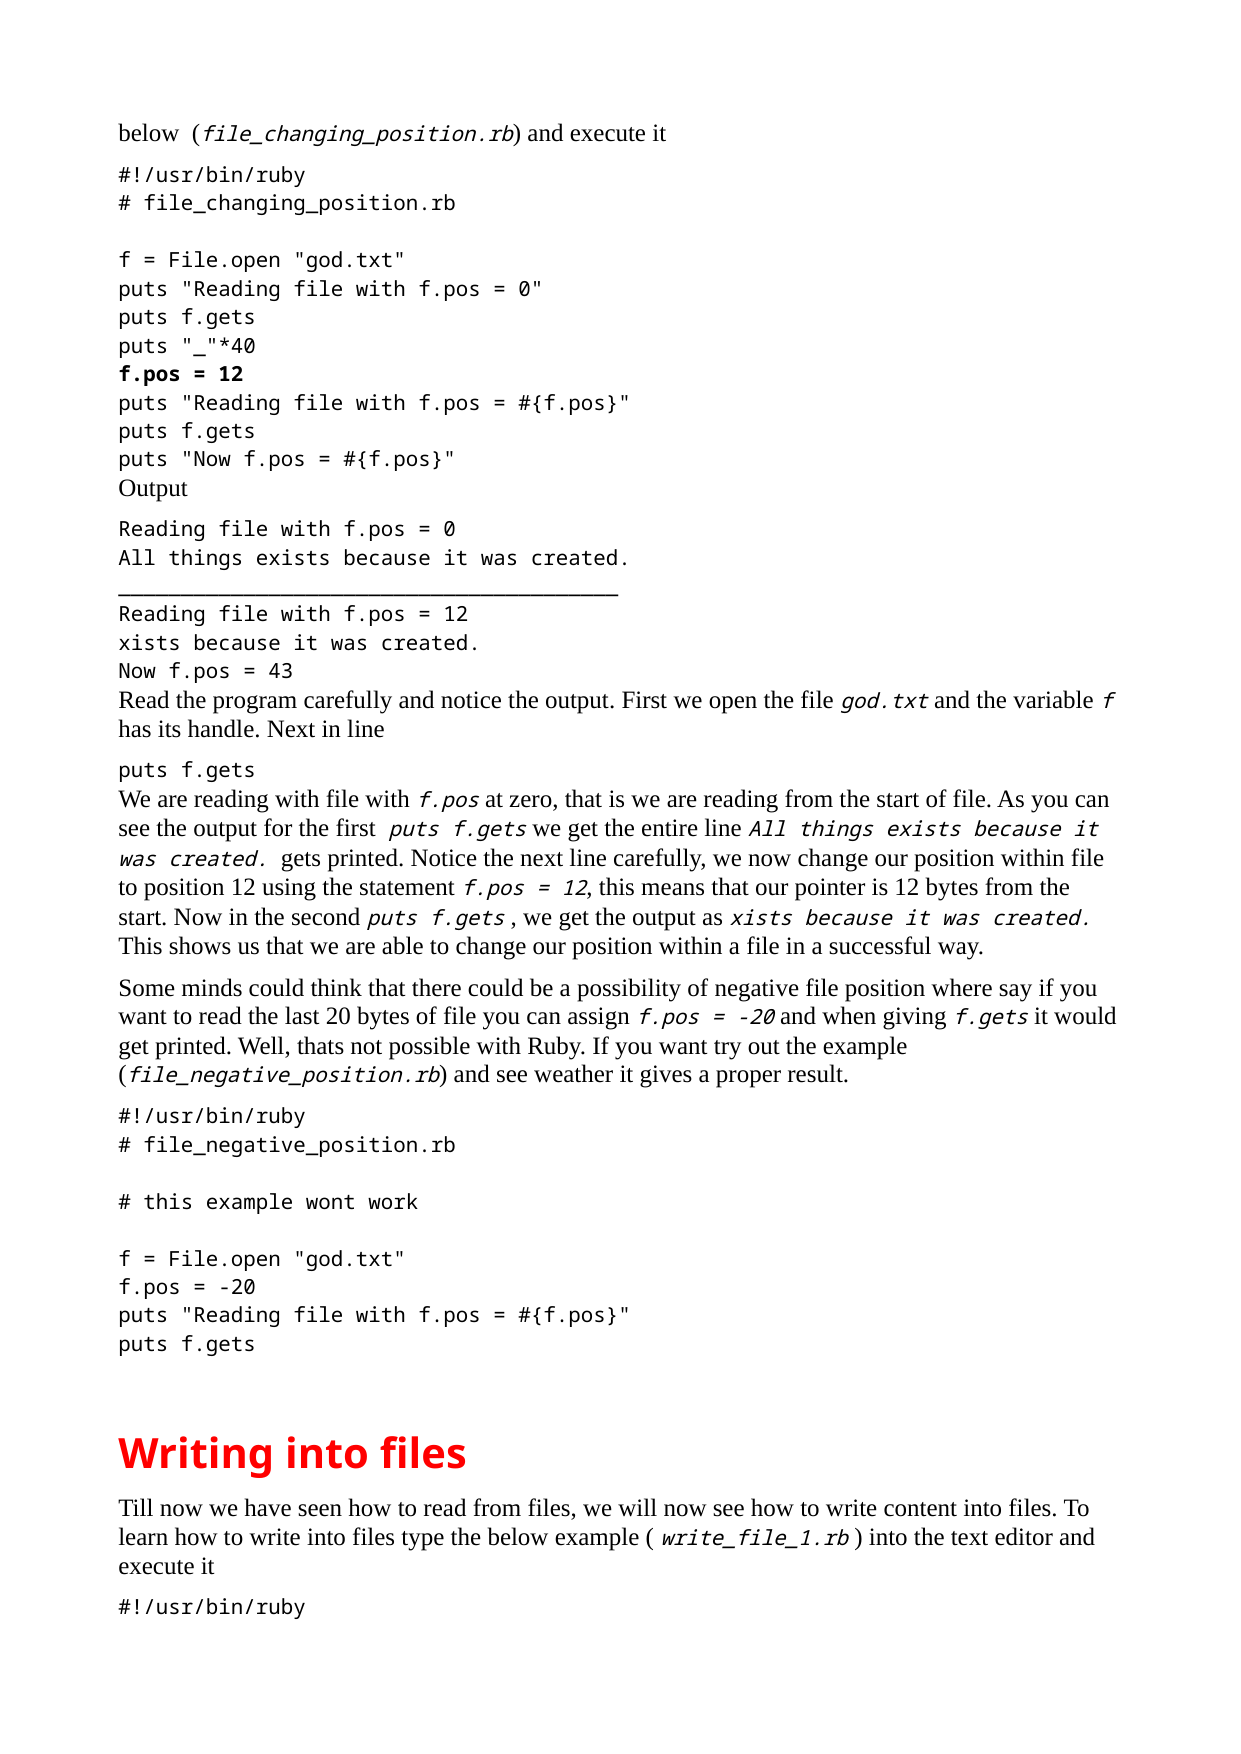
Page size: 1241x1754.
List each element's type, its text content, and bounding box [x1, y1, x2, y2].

text puts f.gets [118, 302, 1122, 331]
text # file_negative_position.rb [118, 1130, 1122, 1158]
text puts f.gets [118, 756, 1122, 784]
text All things exists because it was created. [118, 543, 1122, 571]
text f.pos = 12 [118, 359, 1122, 388]
text f = File.open "god.txt" [118, 245, 1122, 274]
text #!/usr/bin/ruby [118, 1592, 1122, 1621]
text ________________________________________ [118, 571, 1122, 599]
text Reading file with f.pos = 0 [118, 514, 1122, 543]
text Some minds could think that there could be a possibility of negative file position where say if you want to read the last 20 bytes of file you can assign f.pos = -20 and when giving f.gets it would get printed. Well, thats not possible with Ruby. If you want try out the example (file_negative_position.rb) and see weather it gives a proper result. [118, 973, 1122, 1089]
text puts "Reading file with f.pos = #{f.pos}" [118, 388, 1122, 416]
text puts "Reading file with f.pos = #{f.pos}" [118, 1301, 1122, 1329]
text below (file_changing_position.rb) and execute it [118, 118, 1122, 148]
text f = File.open "god.txt" [118, 1244, 1122, 1272]
text #!/usr/bin/ruby [118, 160, 1122, 188]
text Read the program carefully and notice the output. First we open the file god.txt and the variable f has its handle. Next in line [118, 685, 1122, 743]
text Output [118, 473, 1122, 502]
text # this example wont work [118, 1187, 1122, 1215]
text Reading file with f.pos = 12 [118, 599, 1122, 628]
text Till now we have seen how to read from files, we will now see how to write content into files. To learn how to write into files type the below example ( write_file_1.rb ) into the text editor and execute it [118, 1493, 1122, 1580]
text xists because it was created. [118, 628, 1122, 656]
text puts f.gets [118, 416, 1122, 444]
text puts "Reading file with f.pos = 0" [118, 274, 1122, 302]
text Now f.pos = 43 [118, 656, 1122, 685]
text f.pos = -20 [118, 1272, 1122, 1301]
text #!/usr/bin/ruby [118, 1102, 1122, 1130]
text puts "_"*40 [118, 331, 1122, 359]
text puts f.gets [118, 1329, 1122, 1357]
subtitle Writing into files [118, 1424, 1122, 1481]
text # file_changing_position.rb [118, 188, 1122, 217]
text We are reading with file with f.pos at zero, that is we are reading from the start of file. As you can see the output for the first puts f.gets we get the entire line All things exists because it was created. gets printed. Notice the next line carefully, we now change our position within file to position 12 using the statement f.pos = 12, this means that our pointer is 12 bytes from the start. Now in the second puts f.gets , we get the output as xists because it was created. This shows us that we are able to change our position within a file in a successful way. [118, 784, 1122, 960]
text puts "Now f.pos = #{f.pos}" [118, 444, 1122, 473]
